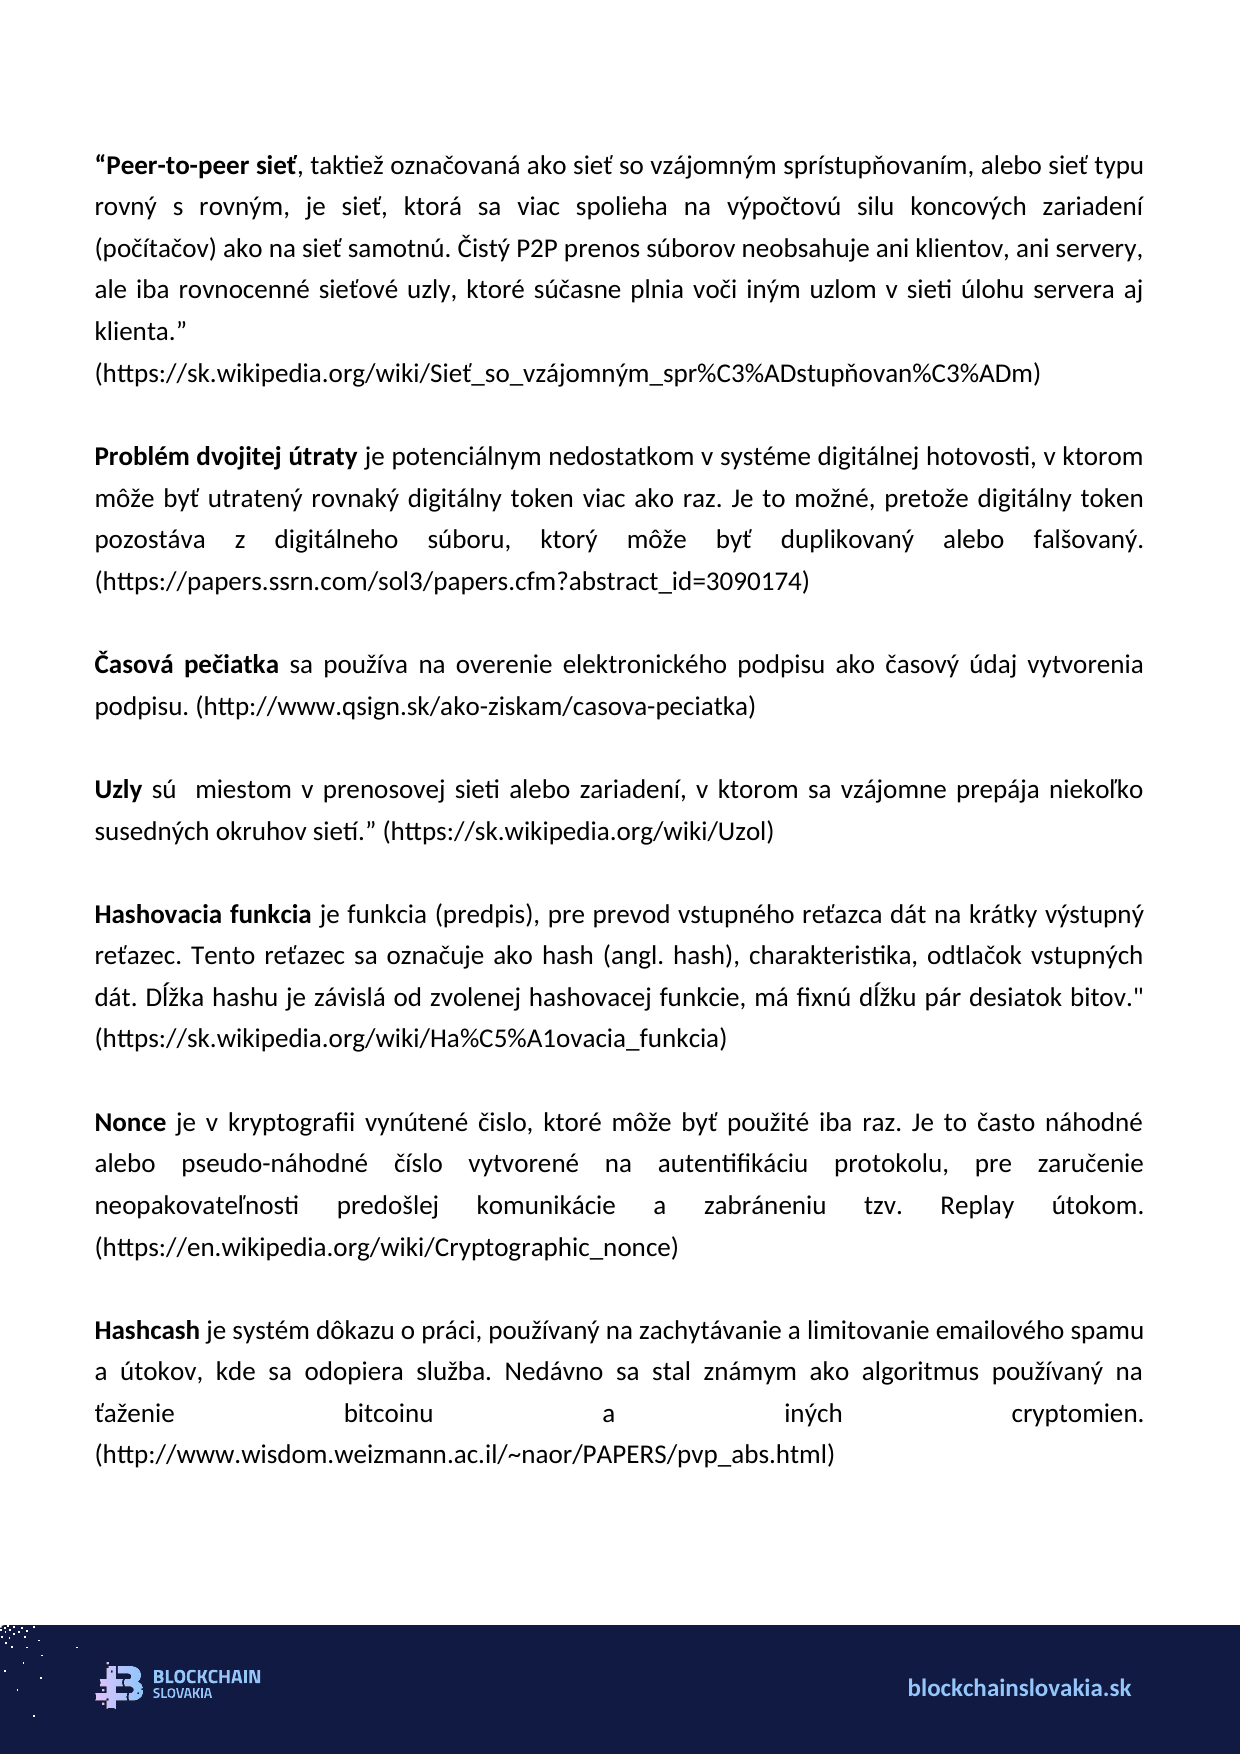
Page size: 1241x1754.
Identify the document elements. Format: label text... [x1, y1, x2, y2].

text Hashovacia funkcia je funkcia (predpis), pre prevod vstupného reťazca dát na krátky výstupný reťazec. Tento reťazec sa označuje ako hash (angl. hash), charakteristika, odtlačok vstupných dát. Dĺžka hashu je závislá od zvolenej hashovacej funkcie, má fixnú dĺžku pár desiatok bitov." (https://sk.wikipedia.org/wiki/Ha%C5%A1ovacia_funkcia) [94, 897, 1145, 1055]
text Nonce je v kryptografii vynútené čislo, ktoré môže byť použité iba raz. Je to často náhodné alebo pseudo-náhodné číslo vytvorené na autentifikáciu protokolu, pre zaručenie neopakovateľnosti predošlej komunikácie a zabráneniu tzv. Replay útokom. (https://en.wikipedia.org/wiki/Cryptographic_nonce) [94, 1105, 1145, 1263]
text Problém dvojitej útraty je potenciálnym nedostatkom v systéme digitálnej hotovosti, v ktorom môže byť utratený rovnaký digitálny token viac ako raz. Je to možné, pretože digitálny token pozostáva z digitálneho súboru, ktorý môže byť duplikovaný alebo falšovaný. (https://papers.ssrn.com/sol3/papers.cfm?abstract_id=3090174) [94, 439, 1145, 597]
text “Peer-to-peer sieť, taktiež označovaná ako sieť so vzájomným sprístupňovaním, alebo sieť typu rovný s rovným, je sieť, ktorá sa viac spolieha na výpočtovú silu koncových zariadení (počítačov) ako na sieť samotnú. Čistý P2P prenos súborov neobsahuje ani klientov, ani servery, ale iba rovnocenné sieťové uzly, ktoré súčasne plnia voči iným uzlom v sieti úlohu servera aj klienta.” [94, 148, 1145, 347]
text Uzly sú miestom v prenosovej sieti alebo zariadení, v ktorom sa vzájomne prepája niekoľko susedných okruhov sietí.” (https://sk.wikipedia.org/wiki/Uzol) [94, 772, 1145, 847]
text Časová pečiatka sa používa na overenie elektronického podpisu ako časový údaj vytvorenia podpisu. (http://www.qsign.sk/ako-ziskam/casova-peciatka) [94, 647, 1145, 722]
text (https://sk.wikipedia.org/wiki/Sieť_so_vzájomným_spr%C3%ADstupňovan%C3%ADm) [94, 356, 1145, 389]
text Hashcash je systém dôkazu o práci, používaný na zachytávanie a limitovanie emailového spamu a útokov, kde sa odopiera služba. Nedávno sa stal známym ako algoritmus používaný na ťaženie bitcoinu a iných cryptomien. (http://www.wisdom.weizmann.ac.il/~naor/PAPERS/pvp_abs.html) [94, 1313, 1145, 1471]
